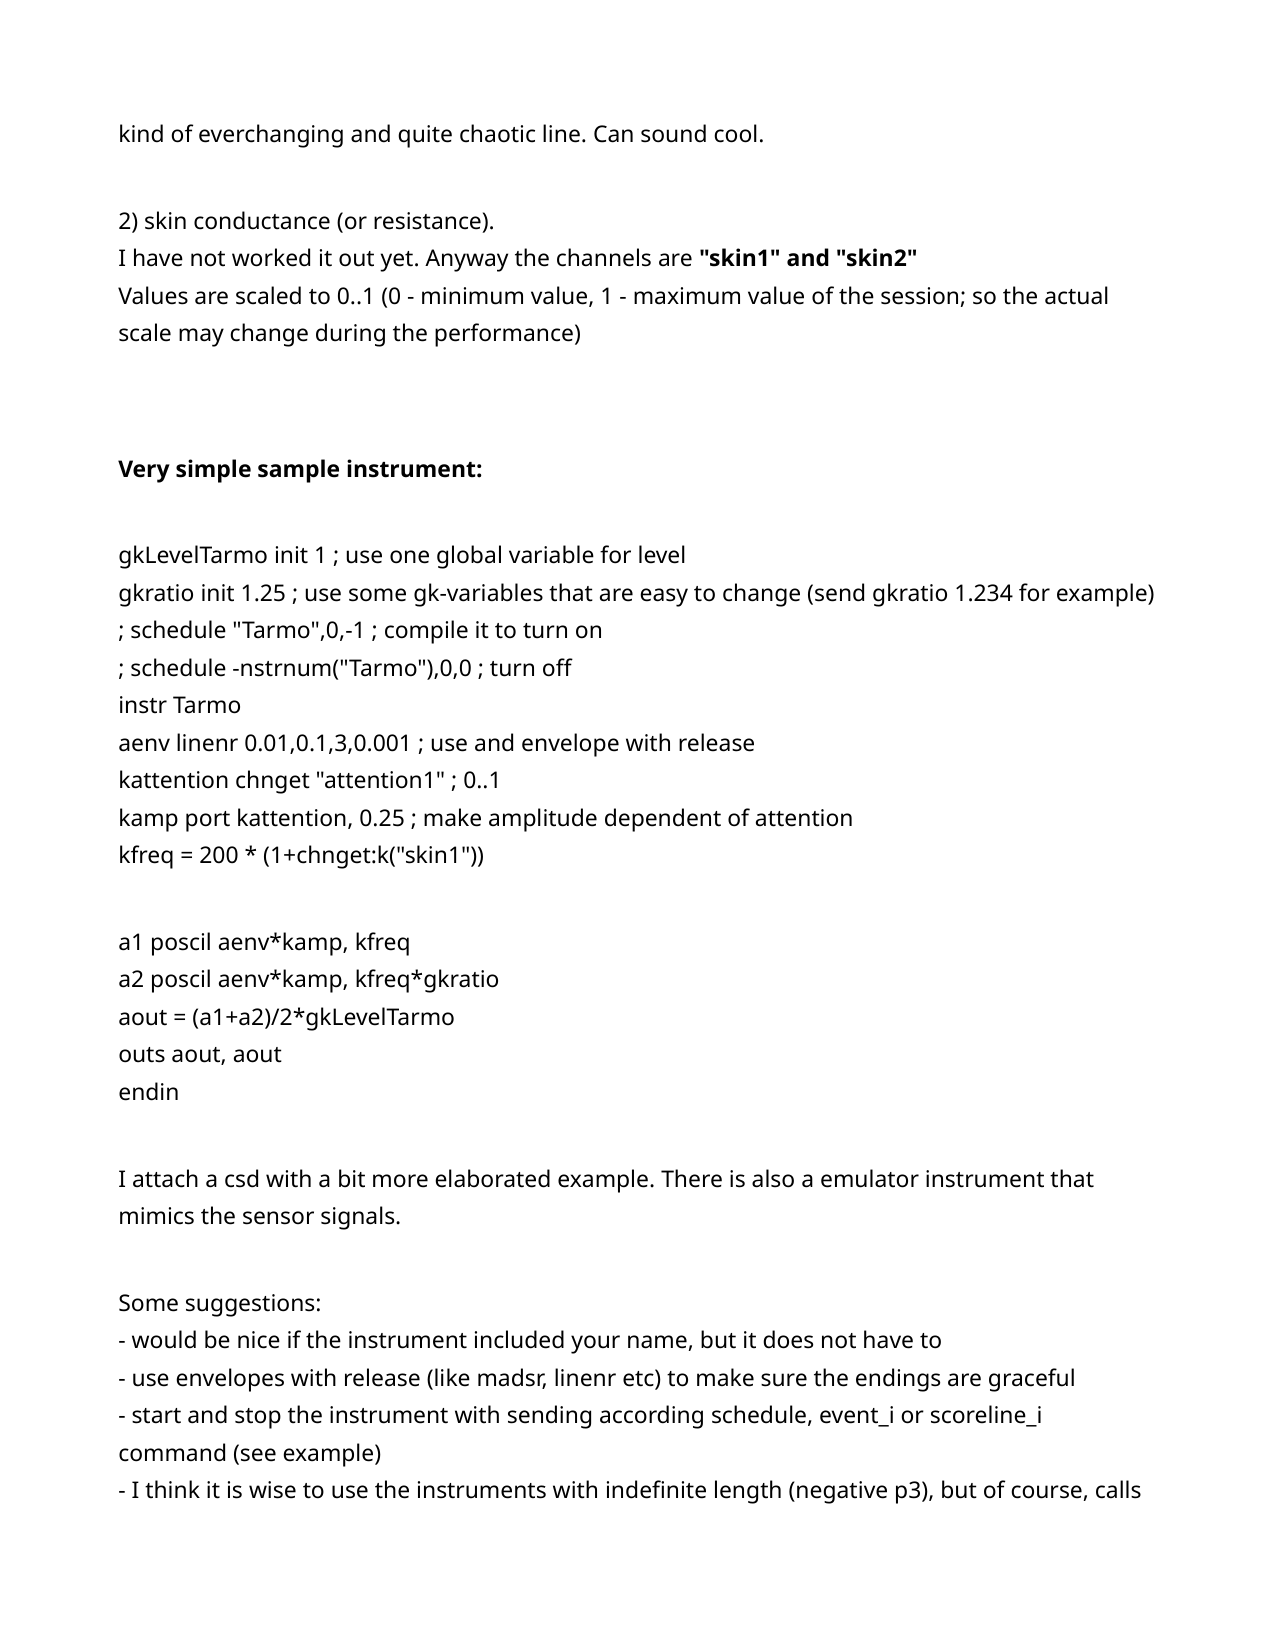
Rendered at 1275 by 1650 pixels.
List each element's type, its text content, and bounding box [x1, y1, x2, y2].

text a2 poscil aenv*kamp, kfreq*gkratio [118, 963, 1157, 995]
text aenv linenr 0.01,0.1,3,0.001 ; use and envelope with release [118, 727, 1157, 758]
text - I think it is wise to use the instruments with indefinite length (negative p3), but of course, calls [118, 1474, 1157, 1505]
text Some suggestions: [118, 1287, 1157, 1318]
text instr Tarmo [118, 689, 1157, 721]
text kfreq = 200 * (1+chnget:k("skin1")) [118, 839, 1157, 871]
text Very simple sample instrument: [118, 453, 1157, 484]
text gkLevelTarmo init 1 ; use one global variable for level [118, 539, 1157, 571]
text ; schedule -nstrnum("Tarmo"),0,0 ; turn off [118, 652, 1157, 683]
text - would be nice if the instrument included your name, but it does not have to [118, 1324, 1157, 1355]
text ; schedule "Tarmo",0,-1 ; compile it to turn on [118, 614, 1157, 646]
text kattention chnget "attention1" ; 0..1 [118, 764, 1157, 796]
text a1 poscil aenv*kamp, kfreq [118, 926, 1157, 957]
text I have not worked it out yet. Anyway the channels are "skin1" and "skin2" [118, 242, 1157, 273]
text outs aout, aout [118, 1038, 1157, 1070]
text kamp port kattention, 0.25 ; make amplitude dependent of attention [118, 802, 1157, 833]
text 2) skin conductance (or resistance). [118, 205, 1157, 236]
text - use envelopes with release (like madsr, linenr etc) to make sure the endings are graceful [118, 1362, 1157, 1393]
text kind of everchanging and quite chaotic line. Can sound cool. [118, 118, 1157, 149]
text Values are scaled to 0..1 (0 - minimum value, 1 - maximum value of the session; so the actual scale may change during the performance) [118, 280, 1157, 348]
text - start and stop the instrument with sending according schedule, event_i or scoreline_i command (see example) [118, 1399, 1157, 1468]
text aout = (a1+a2)/2*gkLevelTarmo [118, 1001, 1157, 1032]
text endin [118, 1076, 1157, 1107]
text gkratio init 1.25 ; use some gk-variables that are easy to change (send gkratio 1.234 for example) [118, 577, 1157, 608]
text I attach a csd with a bit more elaborated example. There is also a emulator instrument that mimics the sensor signals. [118, 1162, 1157, 1231]
